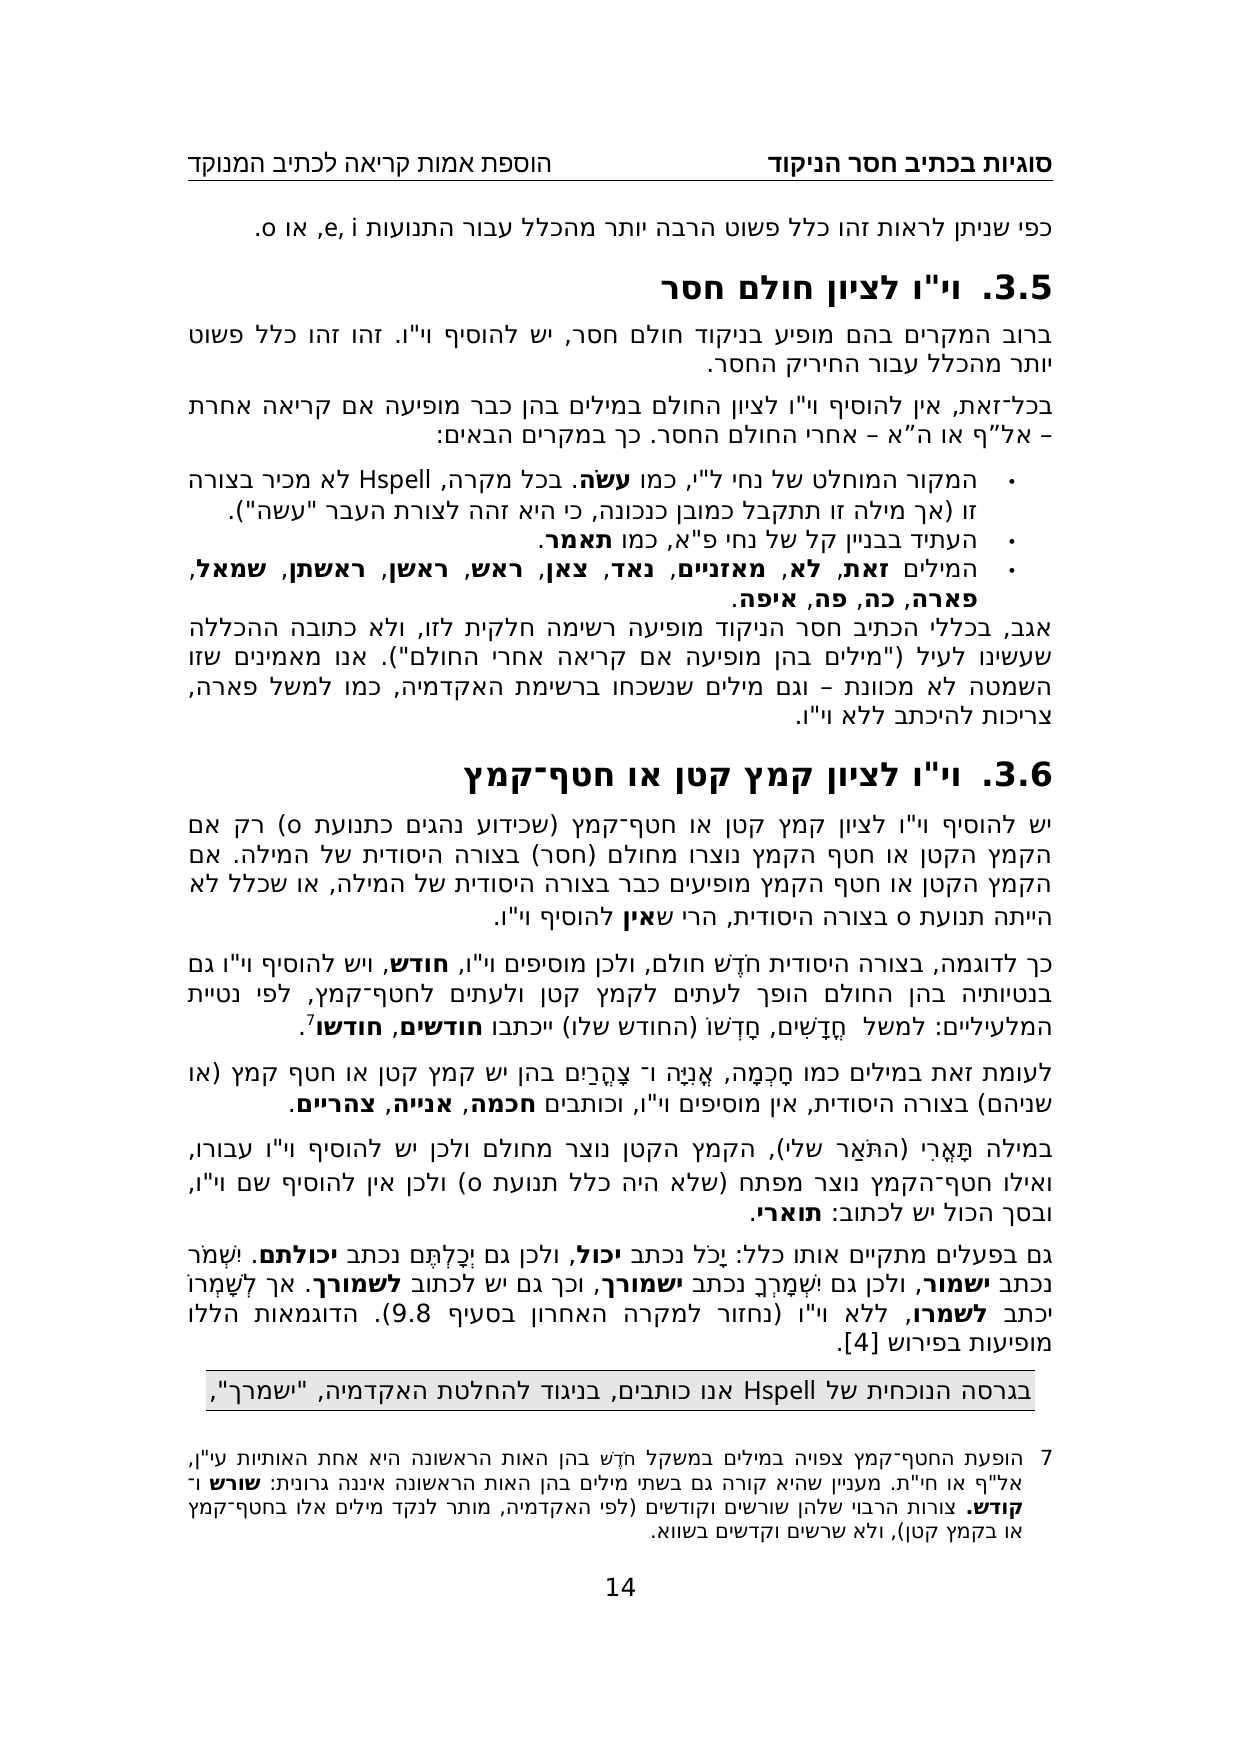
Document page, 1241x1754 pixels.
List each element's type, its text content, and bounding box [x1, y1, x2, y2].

list העתיד בבניין קל של נחי פ"א, כמו תאמר. [187, 525, 1016, 554]
text אגב, בכללי הכתיב חסר הניקוד מופיעה רשימה חלקית לזו, ולא כתובה ההכללה שעשינו לעיל ("מילים בהן מופיעה אם קריאה אחרי החולם"). אנו מאמינים שזו השמטה לא מכוונת – וגם מילים שנשכחו ברשימת האקדמיה, כמו למשל פארה, צריכות להיכתב ללא וי"ו. [187, 613, 1053, 730]
text בגרסה הנוכחית של Hspell אנו כותבים, בניגוד להחלטת האקדמיה, "ישמרך", “לשמרך" ללא וי"ו. בעתיד נצטרך לתקן זאת. אגב, גם מילון רב־מילים כותב מילים אלו כך. [206, 1371, 1035, 1410]
text כפי שניתן לראות זהו כלל פשוט הרבה יותר מהכלל עבור התנועות e, i, או o. [187, 210, 1053, 244]
text הופעת החטף־קמץ צפויה במילים במשקל חֹדֶשׁ בהן האות הראשונה היא אחת האותיות עי"ן, אל"ף או חי"ת. מעניין שהיא קורה גם בשתי מילים בהן האות הראשונה איננה גרונית: שורש ו־ קודש. צורות הרבוי שלהן שורשים וקודשים (לפי האקדמיה, מותר לנקד מילים אלו בחטף־קמץ או בקמץ קטן), ולא שרשים וקדשים בשווא. [187, 1445, 1053, 1543]
text כך לדוגמה, בצורה היסודית חֹדֶשׁ חולם, ולכן מוסיפים וי"ו, חודש, ויש להוסיף וי"ו גם בנטיותיה בהן החולם הופך לעתים לקמץ קטן ולעתים לחטף־קמץ, לפי נטיית המלעיליים: למשל חֳדָשִׁים, חָדְשׁוֹ (החודש שלו) ייכתבו חודשים, חודשו. [187, 945, 1053, 1042]
text יש להוסיף וי"ו לציון קמץ קטן או חטף־קמץ (שכידוע נהגים כתנועת o) רק אם הקמץ הקטן או חטף הקמץ נוצרו מחולם (חסר) בצורה היסודית של המילה. אם הקמץ הקטן או חטף הקמץ מופיעים כבר בצורה היסודית של המילה, או שכלל לא הייתה תנועת o בצורה היסודית, הרי שאין להוסיף וי"ו. [187, 806, 1053, 933]
text במילה תָּאֳרִי (התֹּאַר שלי), הקמץ הקטן נוצר מחולם ולכן יש להוסיף וי"ו עבורו, ואילו חטף־הקמץ נוצר מפתח (שלא היה כלל תנועת o) ולכן אין להוסיף שם וי"ו, ובסך הכול יש לכתוב: תוארי. [187, 1131, 1053, 1228]
subtitle וי"ו לציון חולם חסר [187, 269, 1053, 307]
text ברוב המקרים בהם מופיע בניקוד חולם חסר, יש להוסיף וי"ו. זהו זהו כלל פשוט יותר מהכלל עבור החיריק החסר. [187, 320, 1053, 378]
subtitle וי"ו לציון קמץ קטן או חטף־קמץ [187, 755, 1053, 794]
text בכל־זאת, אין להוסיף וי"ו לציון החולם במילים בהן כבר מופיעה אם קריאה אחרת – אל”ף או ה”א – אחרי החולם החסר. כך במקרים הבאים: [187, 391, 1053, 449]
list המילים זאת, לא, מאזניים, נאד, צאן, ראש, ראשן, ראשתן, שמאל, פארה, כה, פה, איפה. [187, 554, 1016, 613]
text לעומת זאת במילים כמו חָכְמָה, אֳנִיָּה ו־ צָהֳרַיִם בהן יש קמץ קטן או חטף קמץ (או שניהם) בצורה היסודית, אין מוסיפים וי"ו, וכותבים חכמה, אנייה, צהריים. [187, 1055, 1053, 1118]
list המקור המוחלט של נחי ל"י, כמו עשֹה. בכל מקרה, Hspell לא מכיר בצורה זו (אך מילה זו תתקבל כמובן כנכונה, כי היא זהה לצורת העבר "עשה"). [187, 462, 1016, 525]
text גם בפעלים מתקיים אותו כלל: יָכֹל נכתב יכול, ולכן גם יְכָלְתֶּם נכתב יכולתם. יִשְׁמֹר נכתב ישמור, ולכן גם יִשְׁמָרְךָ נכתב ישמורך, וכך גם יש לכתוב לשמורך. אך לְשָׁמְרוֹ יכתב לשמרו, ללא וי"ו (נחזור למקרה האחרון בסעיף 9.8). הדוגמאות הללו מופיעות בפירוש [4]. [187, 1240, 1053, 1357]
